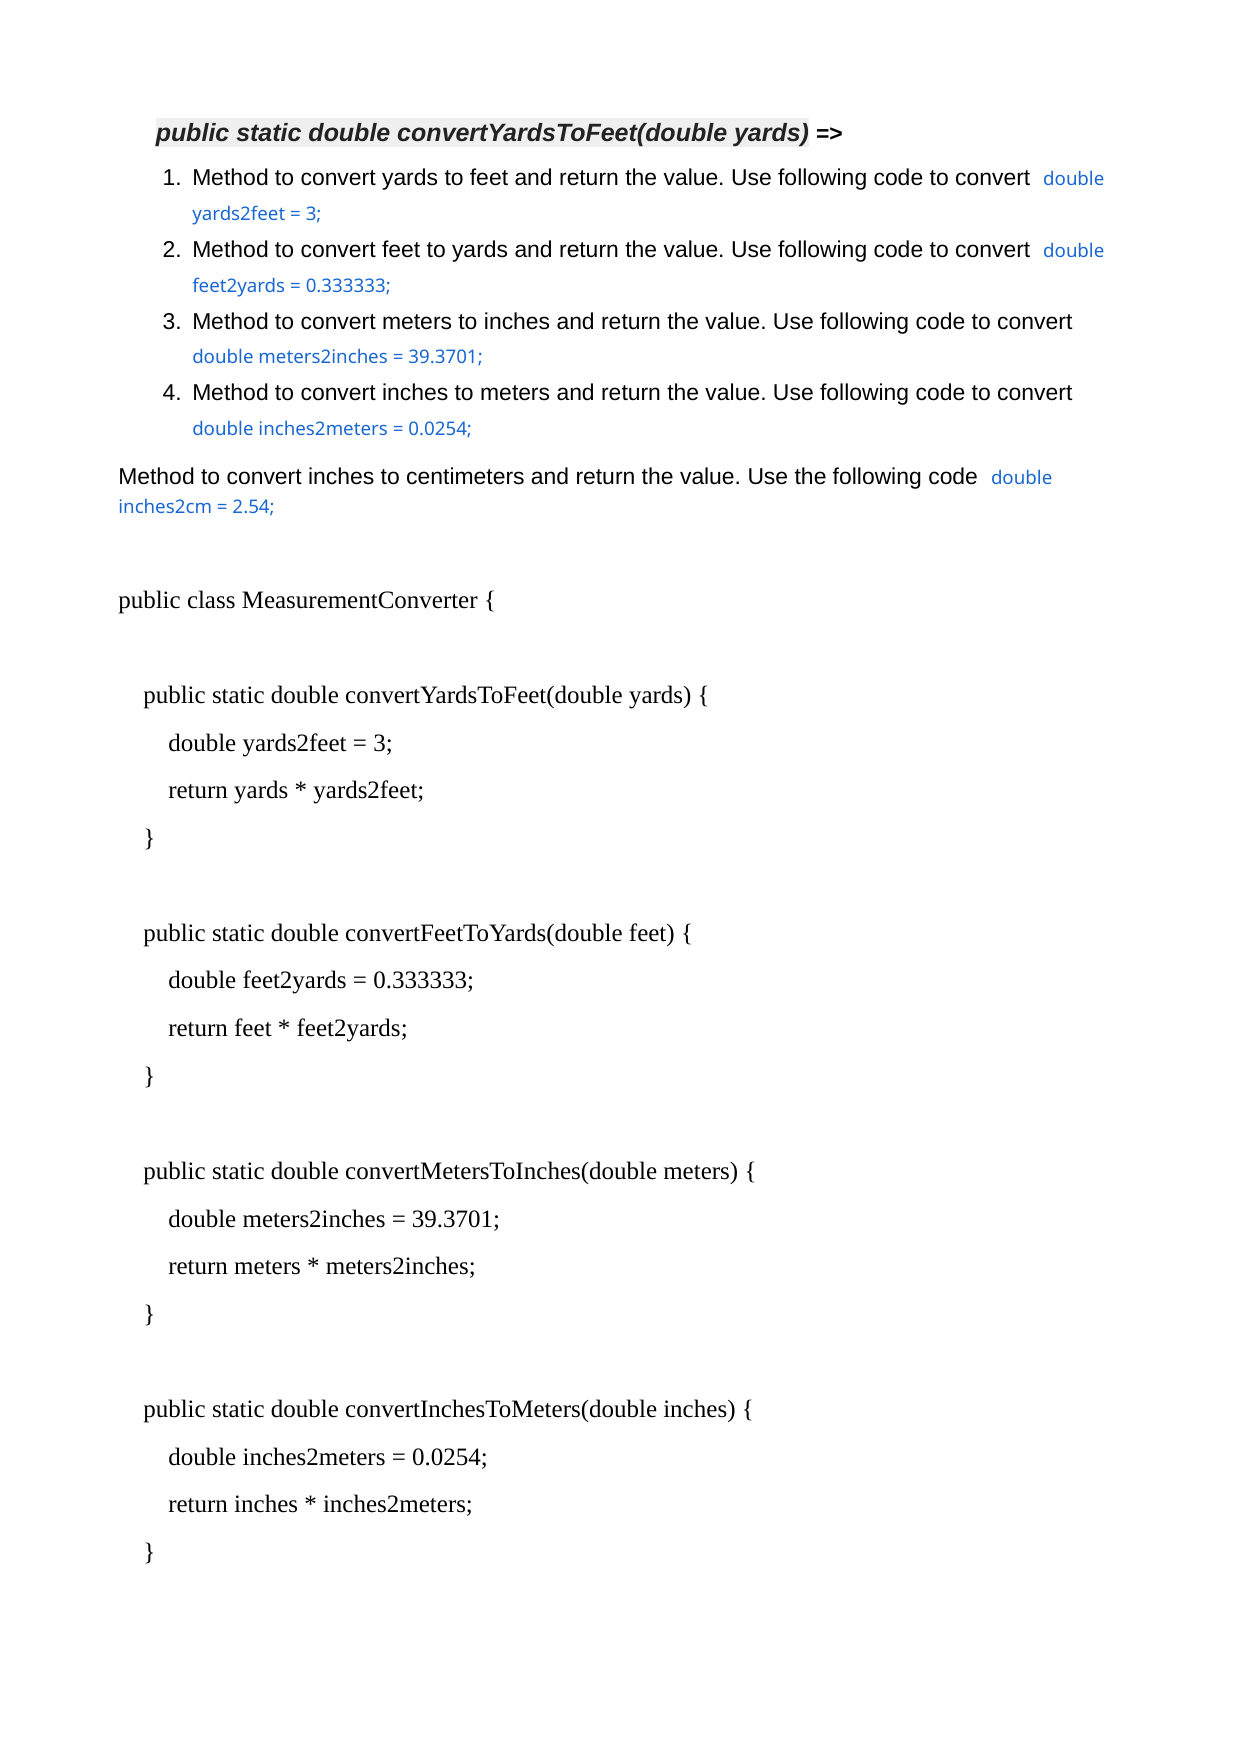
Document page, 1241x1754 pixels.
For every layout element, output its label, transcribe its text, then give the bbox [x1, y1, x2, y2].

text public static double convertMetersToInches(double meters) { [118, 1156, 1122, 1185]
text return feet * feet2yards; [118, 1013, 1122, 1042]
text public static double convertYardsToFeet(double yards) { [118, 680, 1122, 709]
text double inches2meters = 0.0254; [118, 1442, 1122, 1470]
text public static double convertInchesToMeters(double inches) { [118, 1394, 1122, 1423]
text double yards2feet = 3; [118, 728, 1122, 756]
text } [118, 1537, 1122, 1566]
list Method to convert feet to yards and return the value. Use following code to convert double feet2yards = 0.333333; [162, 236, 1122, 298]
text } [118, 823, 1122, 852]
text public class MeasurementConverter { [118, 585, 1122, 613]
text return meters * meters2inches; [118, 1251, 1122, 1280]
list Method to convert yards to feet and return the value. Use following code to convert double yards2feet = 3; [162, 164, 1122, 226]
text double meters2inches = 39.3701; [118, 1204, 1122, 1232]
text return inches * inches2meters; [118, 1489, 1122, 1518]
text public static double convertYardsToFeet(double yards) => [156, 118, 1122, 147]
text } [118, 1061, 1122, 1089]
text public static double convertFeetToYards(double feet) { [118, 918, 1122, 947]
text } [118, 1299, 1122, 1328]
list Method to convert meters to inches and return the value. Use following code to convert double meters2inches = 39.3701; [162, 308, 1122, 369]
list Method to convert inches to meters and return the value. Use following code to convert double inches2meters = 0.0254; [162, 379, 1122, 441]
text double feet2yards = 0.333333; [118, 966, 1122, 994]
text Method to convert inches to centimeters and return the value. Use the following code double inches2cm = 2.54; [118, 463, 1122, 519]
text return yards * yards2feet; [118, 775, 1122, 804]
